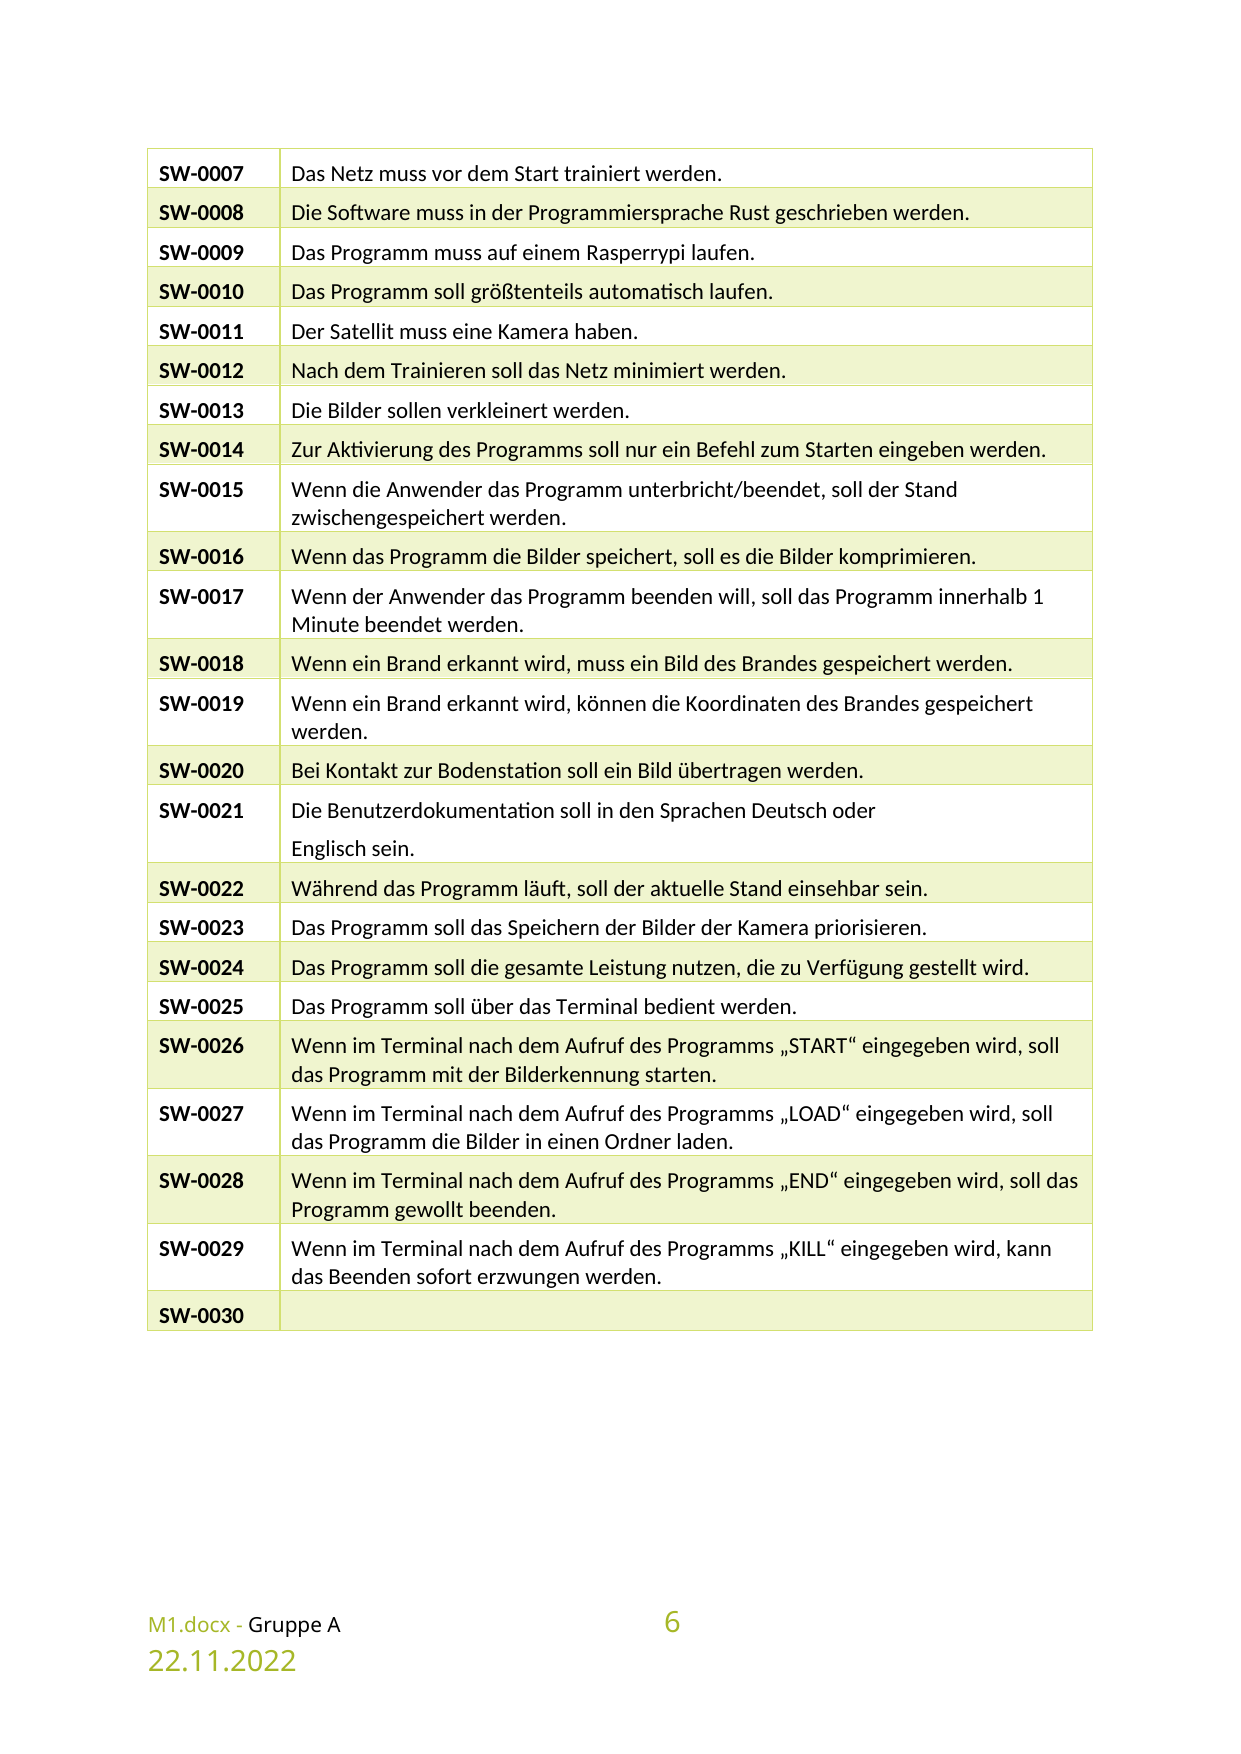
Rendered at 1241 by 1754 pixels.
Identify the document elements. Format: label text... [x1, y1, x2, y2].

table_cell Wenn die Anwender das Programm unterbricht/beendet, soll der Stand zwischengespeichert werden. [281, 465, 1092, 531]
table_cell SW-0030 [148, 1291, 279, 1330]
table_cell SW-0021 [148, 785, 279, 862]
table_cell SW-0022 [148, 863, 279, 902]
table_cell SW-0010 [148, 267, 279, 306]
table_cell Das Programm muss auf einem Rasperrypi laufen. [281, 228, 1092, 266]
table_cell SW-0008 [148, 188, 279, 227]
table_cell Die Software muss in der Programmiersprache Rust geschrieben werden. [281, 188, 1092, 227]
table_cell SW-0028 [148, 1156, 279, 1223]
table_cell SW-0012 [148, 346, 279, 384]
table_cell Zur Aktivierung des Programms soll nur ein Befehl zum Starten eingeben werden. [281, 425, 1092, 463]
table_cell Das Netz muss vor dem Start trainiert werden. [281, 149, 1092, 187]
table_cell SW-0029 [148, 1224, 279, 1290]
table_cell Wenn im Terminal nach dem Aufruf des Programms „LOAD“ eingegeben wird, soll das Programm die Bilder in einen Ordner laden. [281, 1089, 1092, 1155]
table_cell Wenn der Anwender das Programm beenden will, soll das Programm innerhalb 1 Minute beendet werden. [281, 571, 1092, 638]
table_cell Das Programm soll das Speichern der Bilder der Kamera priorisieren. [281, 903, 1092, 941]
table_cell SW-0027 [148, 1089, 279, 1155]
table_cell Das Programm soll größtenteils automatisch laufen. [281, 267, 1092, 306]
table_cell SW-0009 [148, 228, 279, 266]
table_cell SW-0023 [148, 903, 279, 941]
table_cell [281, 1291, 1092, 1330]
table_cell Wenn ein Brand erkannt wird, muss ein Bild des Brandes gespeichert werden. [281, 639, 1092, 677]
table_cell SW-0007 [148, 149, 279, 187]
table_cell SW-0013 [148, 386, 279, 424]
table_cell SW-0018 [148, 639, 279, 677]
table_cell Bei Kontakt zur Bodenstation soll ein Bild übertragen werden. [281, 746, 1092, 784]
table_cell SW-0017 [148, 571, 279, 638]
table_cell SW-0025 [148, 982, 279, 1020]
table_cell Der Satellit muss eine Kamera haben. [281, 307, 1092, 345]
table_cell Die Bilder sollen verkleinert werden. [281, 386, 1092, 424]
table_cell Das Programm soll die gesamte Leistung nutzen, die zu Verfügung gestellt wird. [281, 942, 1092, 981]
table_cell SW-0014 [148, 425, 279, 463]
table_cell Während das Programm läuft, soll der aktuelle Stand einsehbar sein. [281, 863, 1092, 902]
table_cell SW-0019 [148, 679, 279, 745]
table_cell SW-0026 [148, 1021, 279, 1088]
table_cell Nach dem Trainieren soll das Netz minimiert werden. [281, 346, 1092, 384]
table_cell Wenn das Programm die Bilder speichert, soll es die Bilder komprimieren. [281, 532, 1092, 570]
table_cell Wenn ein Brand erkannt wird, können die Koordinaten des Brandes gespeichert werden. [281, 679, 1092, 745]
table_cell SW-0024 [148, 942, 279, 981]
table_cell Wenn im Terminal nach dem Aufruf des Programms „END“ eingegeben wird, soll das Programm gewollt beenden. [281, 1156, 1092, 1223]
table_cell Das Programm soll über das Terminal bedient werden. [281, 982, 1092, 1020]
table_cell SW-0020 [148, 746, 279, 784]
table_cell Wenn im Terminal nach dem Aufruf des Programms „KILL“ eingegeben wird, kann das Beenden sofort erzwungen werden. [281, 1224, 1092, 1290]
table_cell SW-0011 [148, 307, 279, 345]
table_cell Wenn im Terminal nach dem Aufruf des Programms „START“ eingegeben wird, soll das Programm mit der Bilderkennung starten. [281, 1021, 1092, 1088]
table_cell SW-0016 [148, 532, 279, 570]
table_cell SW-0015 [148, 465, 279, 531]
table_cell Die Benutzerdokumentation soll in den Sprachen Deutsch oder Englisch sein. [281, 785, 1092, 862]
